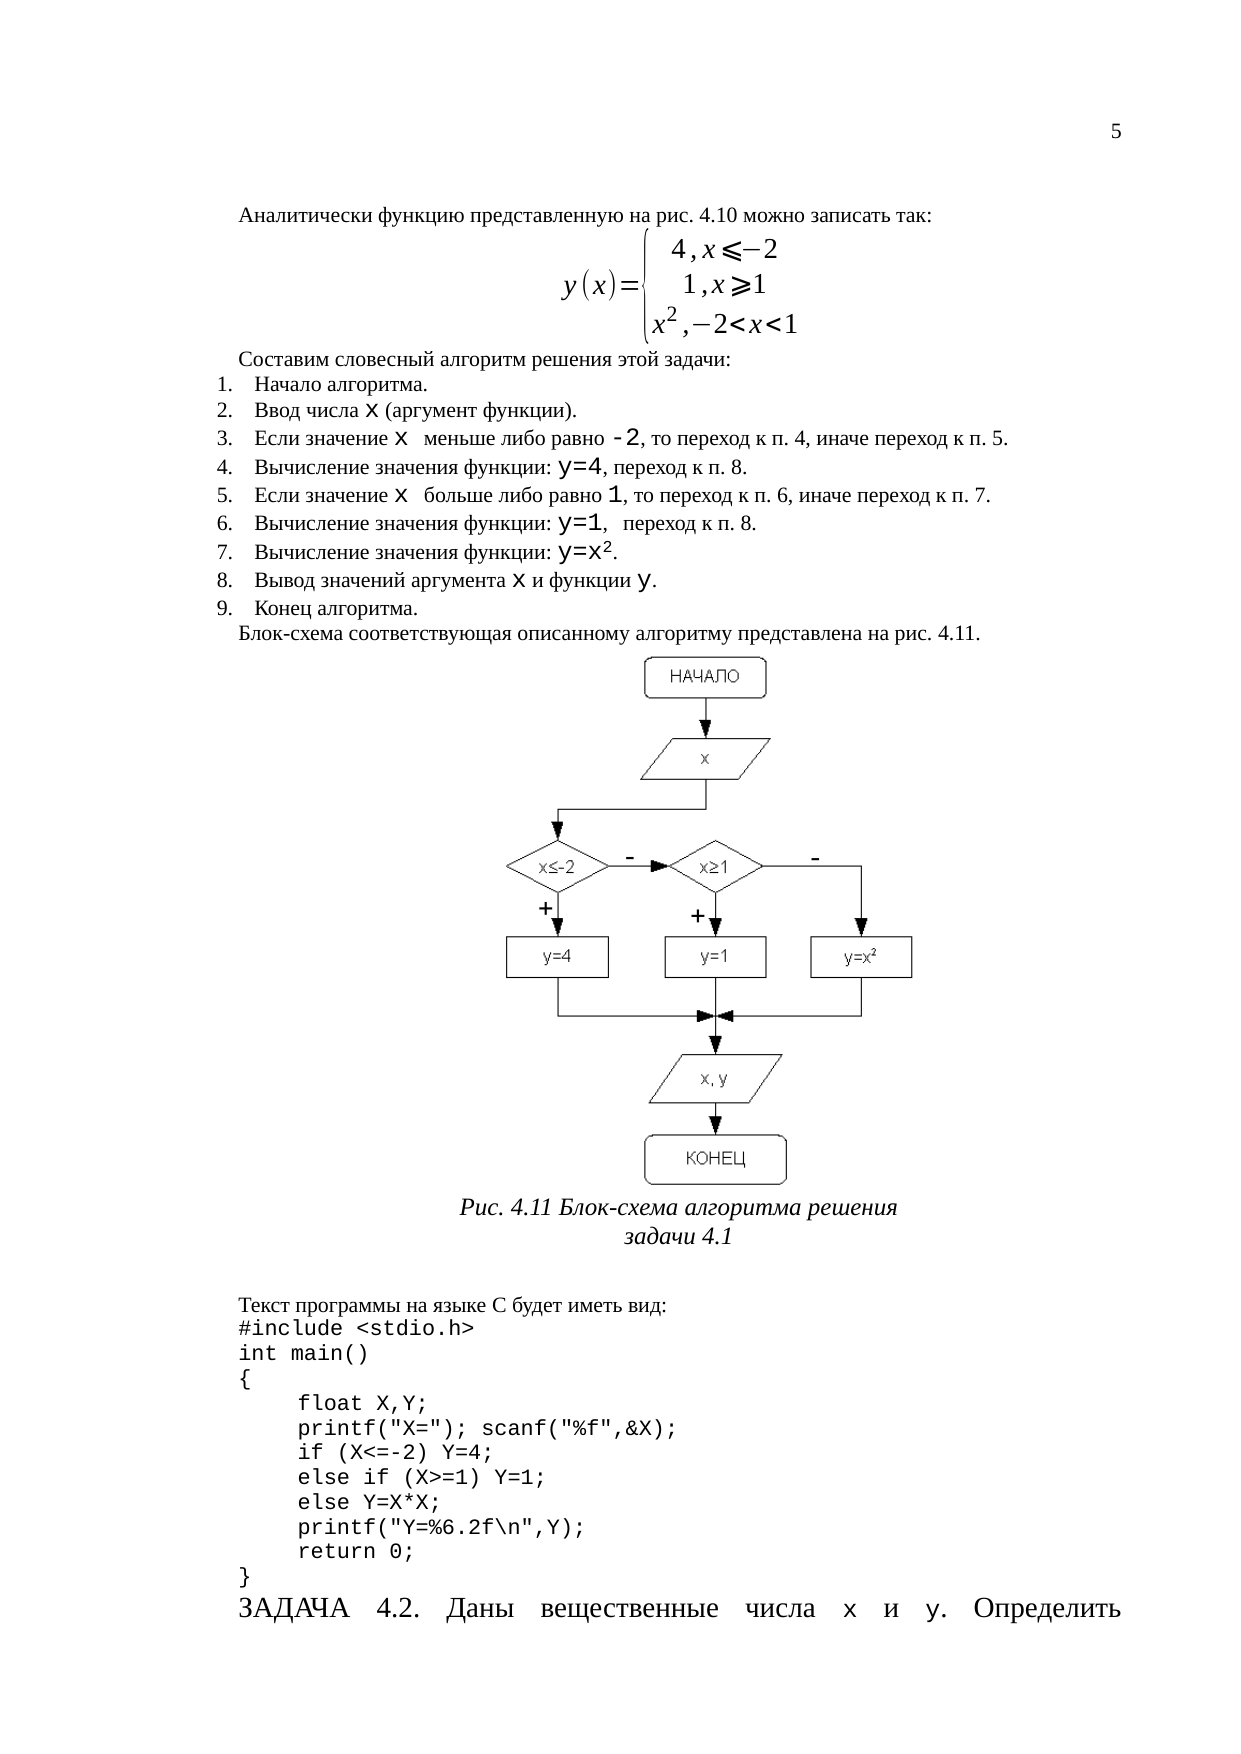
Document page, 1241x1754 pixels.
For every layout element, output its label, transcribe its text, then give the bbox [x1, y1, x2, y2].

list Вычисление значения функции: y=4, переход к п. 8. [217, 453, 1121, 482]
text #include <stdio.h> [238, 1318, 1121, 1342]
text } [238, 1566, 1121, 1590]
list Если значение x больше либо равно 1, то переход к п. 6, иначе переход к п. 7. [217, 482, 1121, 510]
text else if (X>=1) Y=1; [238, 1466, 1121, 1491]
list Ввод числа x (аргумент функции). [217, 397, 1121, 425]
text return 0; [238, 1541, 1121, 1566]
picture [494, 645, 924, 1099]
list Вычисление значения функции: y=1, переход к п. 8. [217, 510, 1121, 538]
text else Y=X*X; [238, 1491, 1121, 1516]
text { [238, 1367, 1121, 1392]
text ЗАДАЧА 4.2. Даны вещественные числа x и y. Определить [179, 1590, 1121, 1625]
text Составим словесный алгоритм решения этой задачи: [179, 346, 1121, 371]
text int main() [238, 1342, 1121, 1367]
list Вывод значений аргумента x и функции y. [217, 567, 1121, 595]
text if (X<=-2) Y=4; [238, 1442, 1121, 1466]
text Блок-схема соответствующая описанному алгоритму представлена на рис. 4.11. [179, 620, 1121, 645]
text printf("X="); scanf("%f",&X); [238, 1417, 1121, 1442]
text float X,Y; [238, 1392, 1121, 1417]
text Аналитически функцию представленную на рис. 4.10 можно записать так: [179, 202, 1121, 227]
text printf("Y=%6.2f\n",Y); [238, 1516, 1121, 1541]
text Рис. 4.11 Блок-схема алгоритма решения задачи 4.1 [436, 645, 924, 1249]
text Текст программы на языке C будет иметь вид: [179, 1292, 1121, 1318]
list Конец алгоритма. [217, 595, 1121, 620]
list Начало алгоритма. [217, 371, 1121, 397]
list Вычисление значения функции: y=x2. [217, 538, 1121, 567]
list Если значение x меньше либо равно -2, то переход к п. 4, иначе переход к п. 5. [217, 425, 1121, 453]
